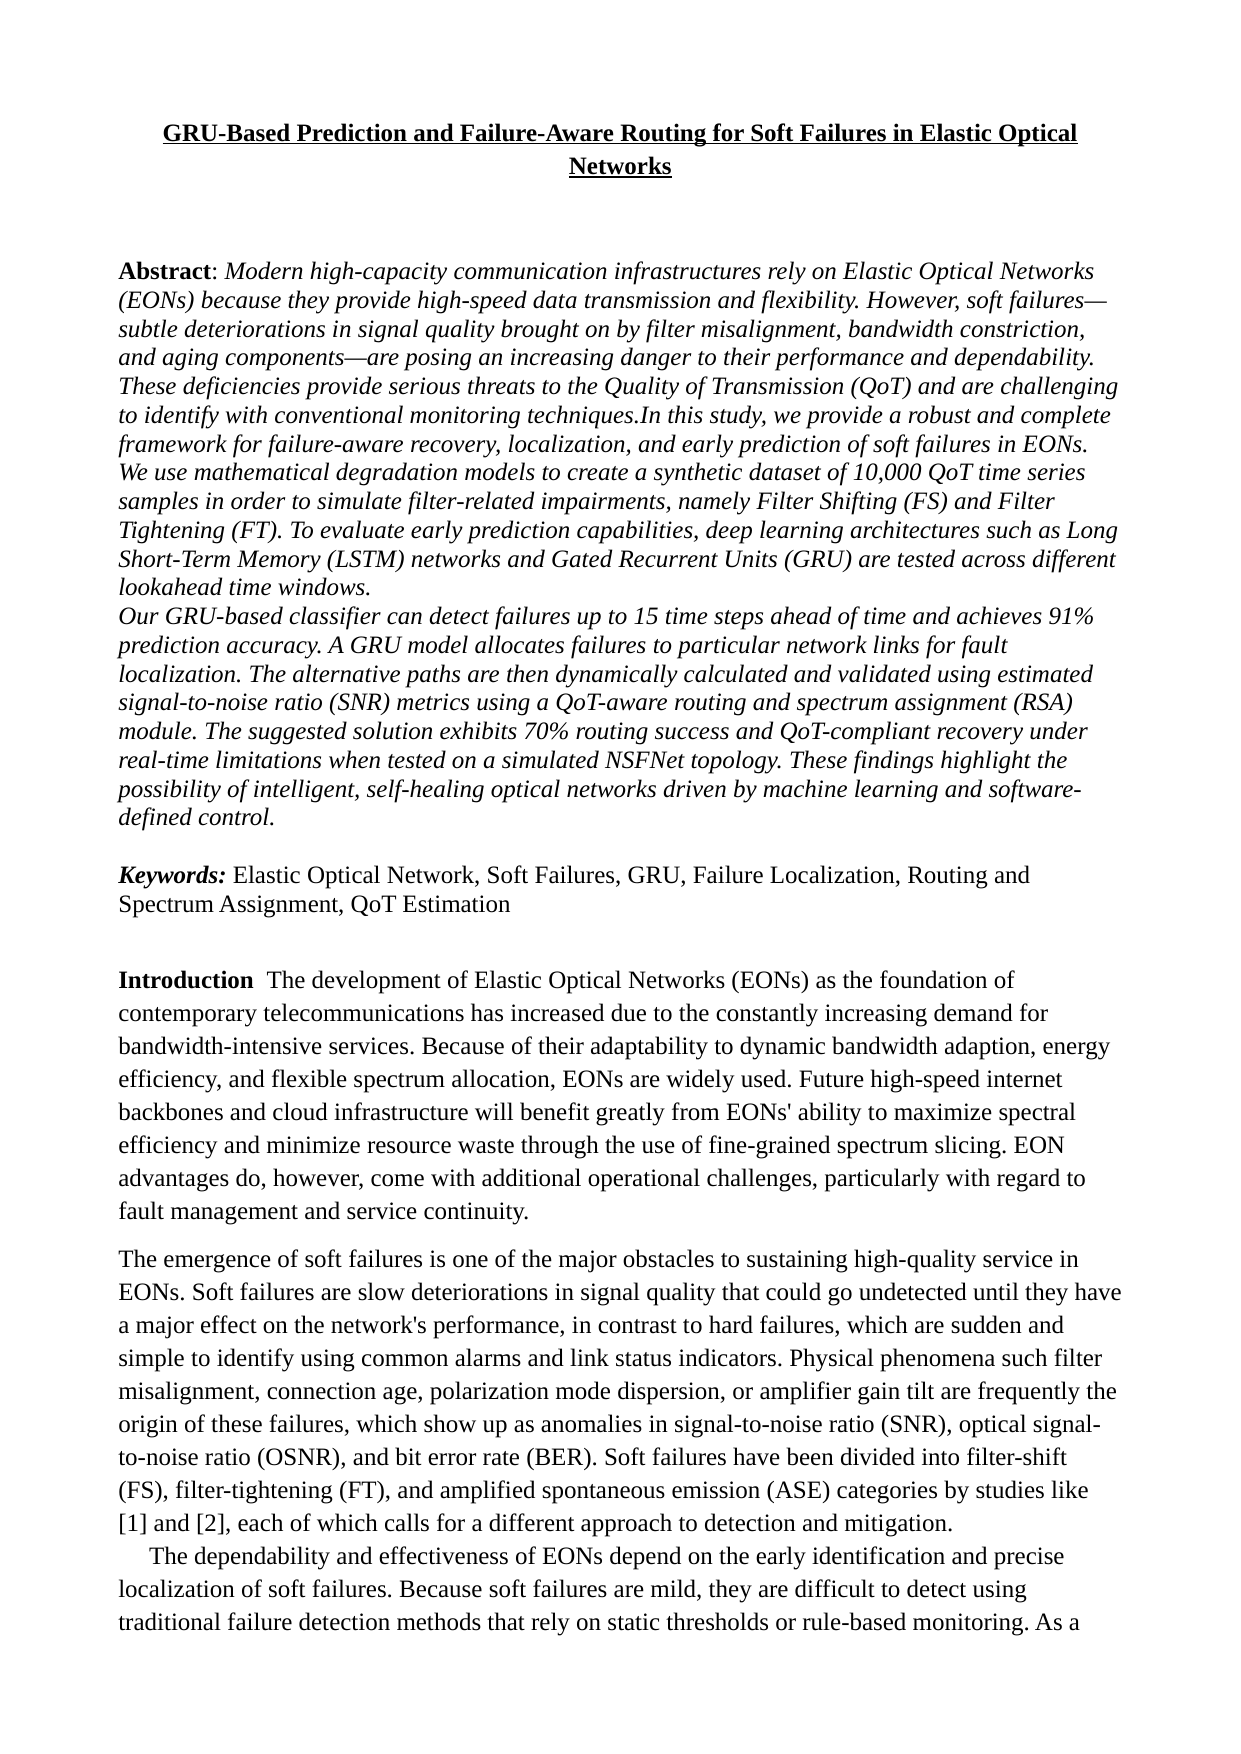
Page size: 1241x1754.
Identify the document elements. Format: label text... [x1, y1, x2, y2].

text Abstract: Modern high-capacity communication infrastructures rely on Elastic Optical Networks (EONs) because they provide high-speed data transmission and flexibility. However, soft failures—subtle deteriorations in signal quality brought on by filter misalignment, bandwidth constriction, and aging components—are posing an increasing danger to their performance and dependability. These deficiencies provide serious threats to the Quality of Transmission (QoT) and are challenging to identify with conventional monitoring techniques.In this study, we provide a robust and complete framework for failure-aware recovery, localization, and early prediction of soft failures in EONs. We use mathematical degradation models to create a synthetic dataset of 10,000 QoT time series samples in order to simulate filter-related impairments, namely Filter Shifting (FS) and Filter Tightening (FT). To evaluate early prediction capabilities, deep learning architectures such as Long Short-Term Memory (LSTM) networks and Gated Recurrent Units (GRU) are tested across different lookahead time windows. Our GRU-based classifier can detect failures up to 15 time steps ahead of time and achieves 91% prediction accuracy. A GRU model allocates failures to particular network links for fault localization. The alternative paths are then dynamically calculated and validated using estimated signal-to-noise ratio (SNR) metrics using a QoT-aware routing and spectrum assignment (RSA) module. The suggested solution exhibits 70% routing success and QoT-compliant recovery under real-time limitations when tested on a simulated NSFNet topology. These findings highlight the possibility of intelligent, self-healing optical networks driven by machine learning and software-defined control. Keywords: Elastic Optical Network, Soft Failures, GRU, Failure Localization, Routing and Spectrum Assignment, QoT Estimation [118, 256, 1122, 917]
text GRU-Based Prediction and Failure-Aware Routing for Soft Failures in Elastic Optical Networks [118, 118, 1122, 180]
text Introduction The development of Elastic Optical Networks (EONs) as the foundation of contemporary telecommunications has increased due to the constantly increasing demand for bandwidth-intensive services. Because of their adaptability to dynamic bandwidth adaption, energy efficiency, and flexible spectrum allocation, EONs are widely used. Future high-speed internet backbones and cloud infrastructure will benefit greatly from EONs' ability to maximize spectral efficiency and minimize resource waste through the use of fine-grained spectrum slicing. EON advantages do, however, come with additional operational challenges, particularly with regard to fault management and service continuity. [118, 965, 1122, 1225]
text The emergence of soft failures is one of the major obstacles to sustaining high-quality service in EONs. Soft failures are slow deteriorations in signal quality that could go undetected until they have a major effect on the network's performance, in contrast to hard failures, which are sudden and simple to identify using common alarms and link status indicators. Physical phenomena such filter misalignment, connection age, polarization mode dispersion, or amplifier gain tilt are frequently the origin of these failures, which show up as anomalies in signal-to-noise ratio (SNR), optical signal-to-noise ratio (OSNR), and bit error rate (BER). Soft failures have been divided into filter-shift (FS), filter-tightening (FT), and amplified spontaneous emission (ASE) categories by studies like [1] and [2], each of which calls for a different approach to detection and mitigation. The dependability and effectiveness of EONs depend on the early identification and precise localization of soft failures. Because soft failures are mild, they are difficult to detect using traditional failure detection methods that rely on static thresholds or rule-based monitoring. As a [118, 1244, 1122, 1636]
